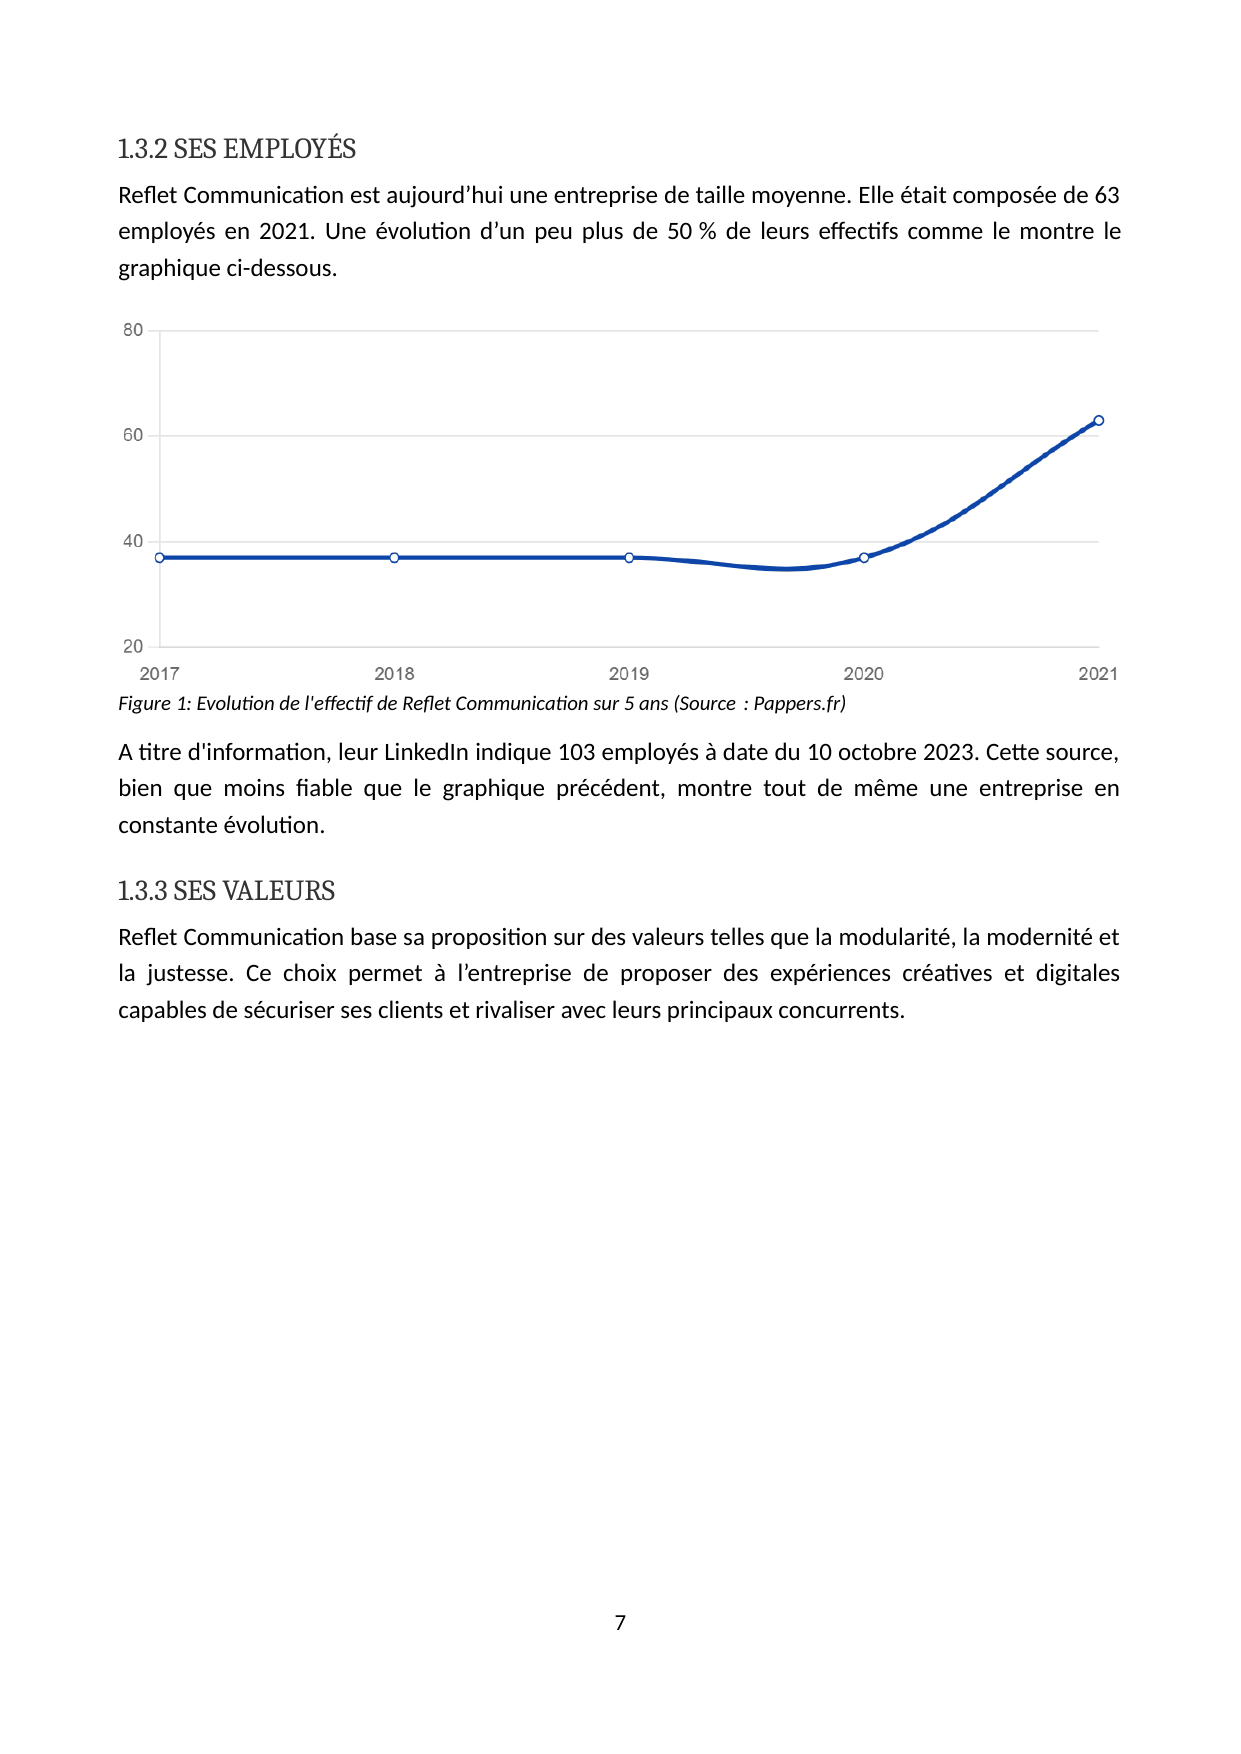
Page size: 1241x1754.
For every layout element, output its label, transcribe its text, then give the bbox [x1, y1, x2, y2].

picture [118, 315, 1123, 690]
text Figure 1: Evolution de l'effectif de Reflet Communication sur 5 ans (Source : Pappers.fr) [118, 690, 1122, 715]
text Reflet Communication base sa proposition sur des valeurs telles que la modularité, la modernité et la justesse. Ce choix permet à l’entreprise de proposer des expériences créatives et digitales capables de sécuriser ses clients et rivaliser avec leurs principaux concurrents. [118, 921, 1122, 1024]
subtitle 1.3.2 Ses Employés [118, 133, 1122, 166]
text A titre d'information, leur LinkedIn indique 103 employés à date du 10 octobre 2023. Cette source, bien que moins fiable que le graphique précédent, montre tout de même une entreprise en constante évolution. [118, 736, 1122, 839]
text Reflet Communication est aujourd’hui une entreprise de taille moyenne. Elle était composée de 63 employés en 2021. Une évolution d’un peu plus de 50 % de leurs effectifs comme le montre le graphique ci-dessous. [118, 179, 1122, 282]
subtitle 1.3.3 Ses valeurs [118, 874, 1122, 908]
